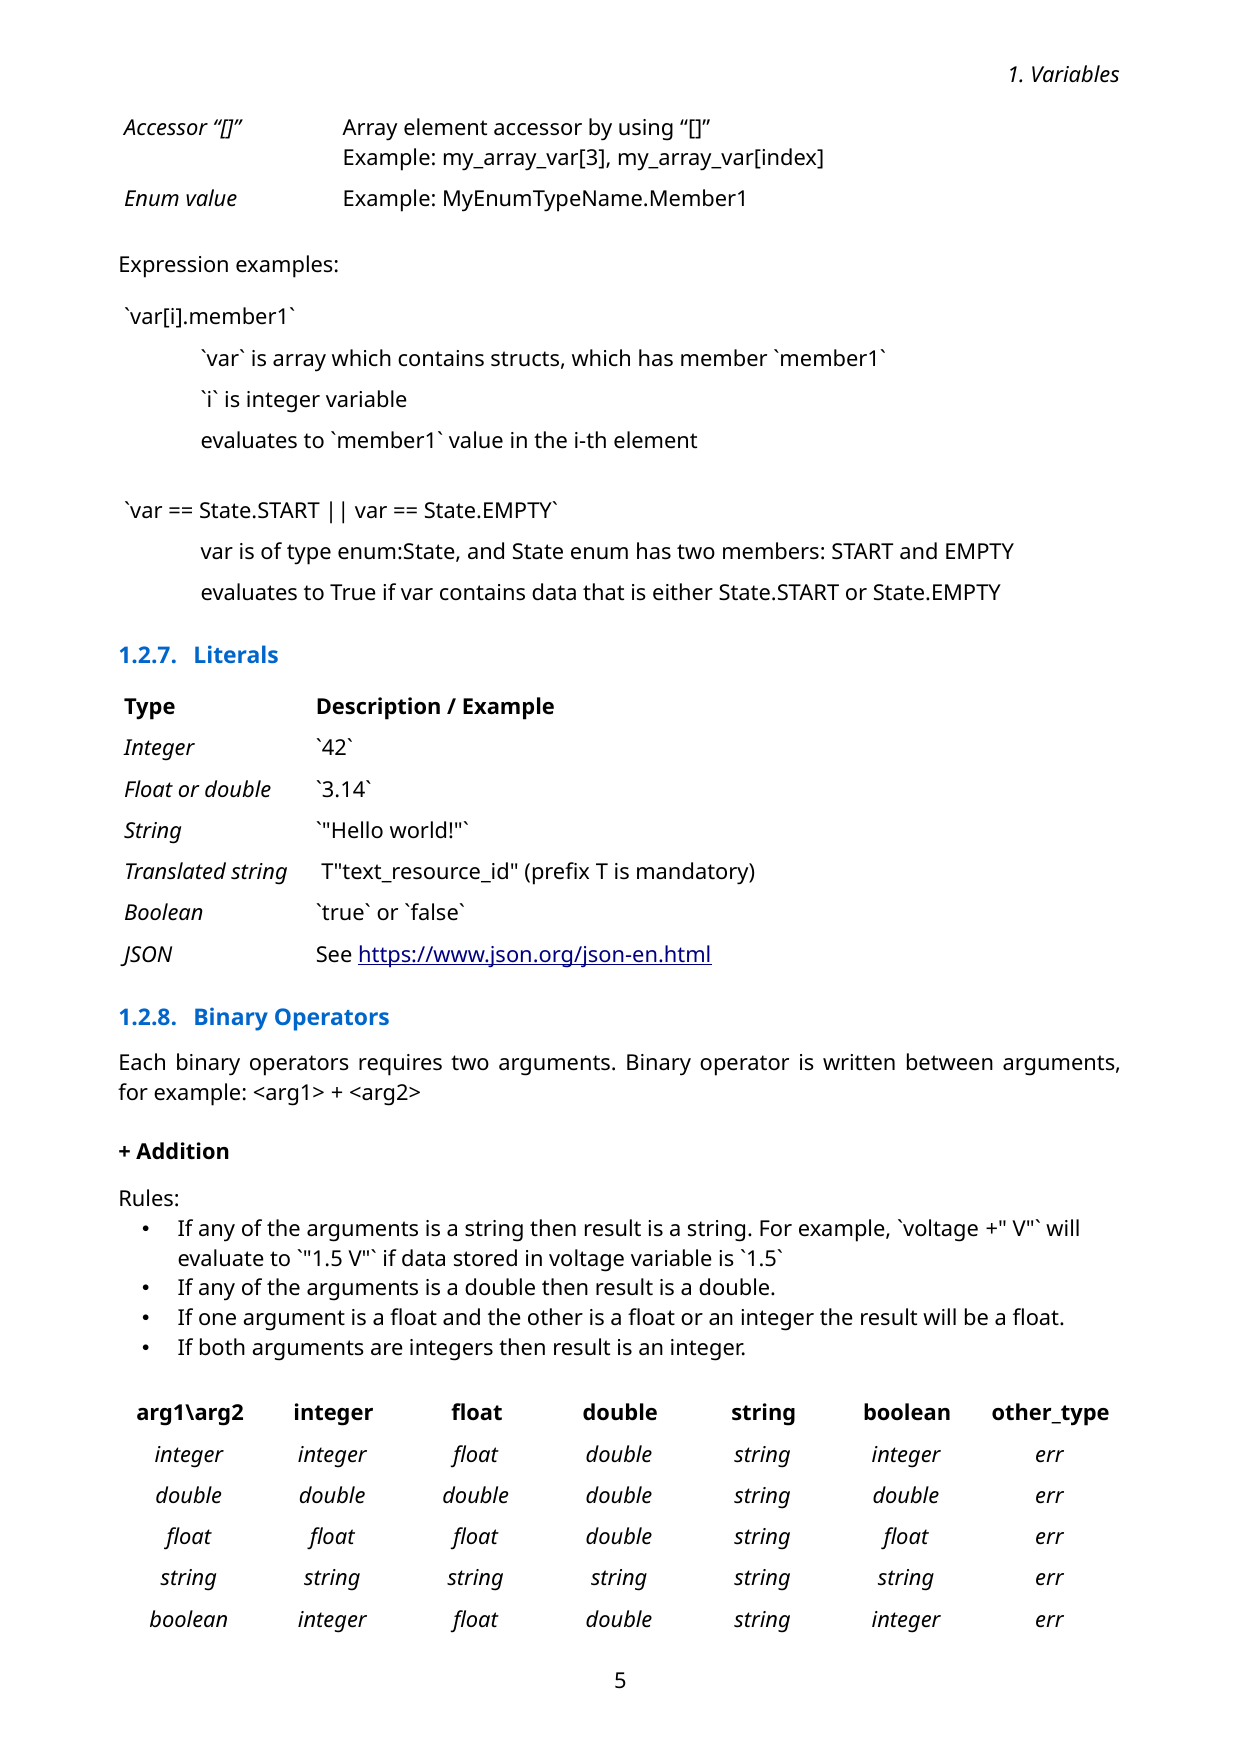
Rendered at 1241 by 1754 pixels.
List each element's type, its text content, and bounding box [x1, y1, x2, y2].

table_cell float [405, 1598, 548, 1639]
table_header double [548, 1392, 692, 1433]
subtitle Binary Operators [118, 1001, 1122, 1032]
table_cell float [118, 1515, 261, 1557]
table_cell string [405, 1557, 548, 1598]
table_cell Translated string [118, 850, 310, 892]
table_header string [692, 1392, 835, 1433]
table_cell `"Hello world!"` [310, 809, 1122, 850]
table_cell float [261, 1515, 405, 1557]
table_cell err [979, 1474, 1122, 1515]
table_cell [195, 461, 1122, 489]
table_cell float [405, 1515, 548, 1557]
table_cell JSON [118, 933, 310, 974]
table_header other_type [979, 1392, 1122, 1433]
table_cell Accessor “[]” [118, 107, 337, 178]
list If any of the arguments is a string then result is a string. For example, `voltage +" V"` will evaluate to `"1.5 V"` if data stored in voltage variable is `1.5` [142, 1213, 1110, 1272]
table_cell double [548, 1598, 692, 1639]
table_cell float [405, 1433, 548, 1474]
table_header boolean [835, 1392, 979, 1433]
table_cell `3.14` [310, 768, 1122, 809]
table_cell integer [261, 1433, 405, 1474]
table_cell See https://www.json.org/json-en.html [310, 933, 1122, 974]
table_cell string [835, 1557, 979, 1598]
table_cell err [979, 1557, 1122, 1598]
table_cell `var == State.START || var == State.EMPTY` [118, 489, 1122, 530]
table_cell Boolean [118, 892, 310, 933]
table_cell float [835, 1515, 979, 1557]
table_cell string [548, 1557, 692, 1598]
list If both arguments are integers then result is an integer. [142, 1332, 1110, 1362]
table_cell `var` is array which contains structs, which has member `member1` [195, 337, 1122, 378]
table_cell string [692, 1557, 835, 1598]
table_cell var is of type enum:State, and State enum has two members: START and EMPTY [195, 530, 1122, 572]
table_cell err [979, 1598, 1122, 1639]
table_cell boolean [118, 1598, 261, 1639]
table_cell integer [118, 1433, 261, 1474]
table_cell string [118, 1557, 261, 1598]
table_cell double [548, 1515, 692, 1557]
table_cell double [548, 1474, 692, 1515]
table_cell double [548, 1433, 692, 1474]
table_cell err [979, 1433, 1122, 1474]
table_cell evaluates to True if var contains data that is either State.START or State.EMPTY [195, 572, 1122, 613]
table_cell string [692, 1598, 835, 1639]
table_cell [118, 530, 195, 572]
table_cell `true` or `false` [310, 892, 1122, 933]
table_cell T"text_resource_id" (prefix T is mandatory) [310, 850, 1122, 892]
table_cell `42` [310, 727, 1122, 768]
table_cell String [118, 809, 310, 850]
text Each binary operators requires two arguments. Binary operator is written between arguments, for example: <arg1> + <arg2> [118, 1047, 1122, 1106]
table_cell string [692, 1515, 835, 1557]
table_cell integer [835, 1433, 979, 1474]
table_cell [118, 378, 195, 419]
table_cell double [118, 1474, 261, 1515]
table_cell [118, 461, 195, 489]
list If one argument is a float and the other is a float or an integer the result will be a float. [142, 1302, 1110, 1332]
table_cell err [979, 1515, 1122, 1557]
table_cell string [692, 1433, 835, 1474]
text Expression examples: [118, 249, 1122, 278]
subtitle Literals [118, 639, 1122, 671]
table_cell Example: MyEnumTypeName.Member1 [337, 178, 1122, 219]
table_header integer [261, 1392, 405, 1433]
table_cell Array element accessor by using “[]” Example: my_array_var[3], my_array_var[index] [337, 107, 1122, 178]
table_cell string [261, 1557, 405, 1598]
table_cell `i` is integer variable [195, 378, 1122, 419]
table_header `var[i].member1` [118, 296, 1122, 337]
table_cell Enum value [118, 178, 337, 219]
list If any of the arguments is a double then result is a double. [142, 1272, 1110, 1302]
table_cell [118, 572, 195, 613]
table_cell string [692, 1474, 835, 1515]
table_header arg1\arg2 [118, 1392, 261, 1433]
table_cell double [835, 1474, 979, 1515]
table_cell Float or double [118, 768, 310, 809]
table_cell [118, 337, 195, 378]
table_cell integer [835, 1598, 979, 1639]
text Rules: [118, 1183, 1122, 1213]
table_header Description / Example [310, 685, 1122, 727]
table_cell double [261, 1474, 405, 1515]
table_cell evaluates to `member1` value in the i-th element [195, 419, 1122, 461]
table_cell [118, 419, 195, 461]
table_header Type [118, 685, 310, 727]
table_cell integer [261, 1598, 405, 1639]
text + Addition [118, 1136, 1122, 1166]
table_header float [405, 1392, 548, 1433]
table_cell Integer [118, 727, 310, 768]
table_cell double [405, 1474, 548, 1515]
